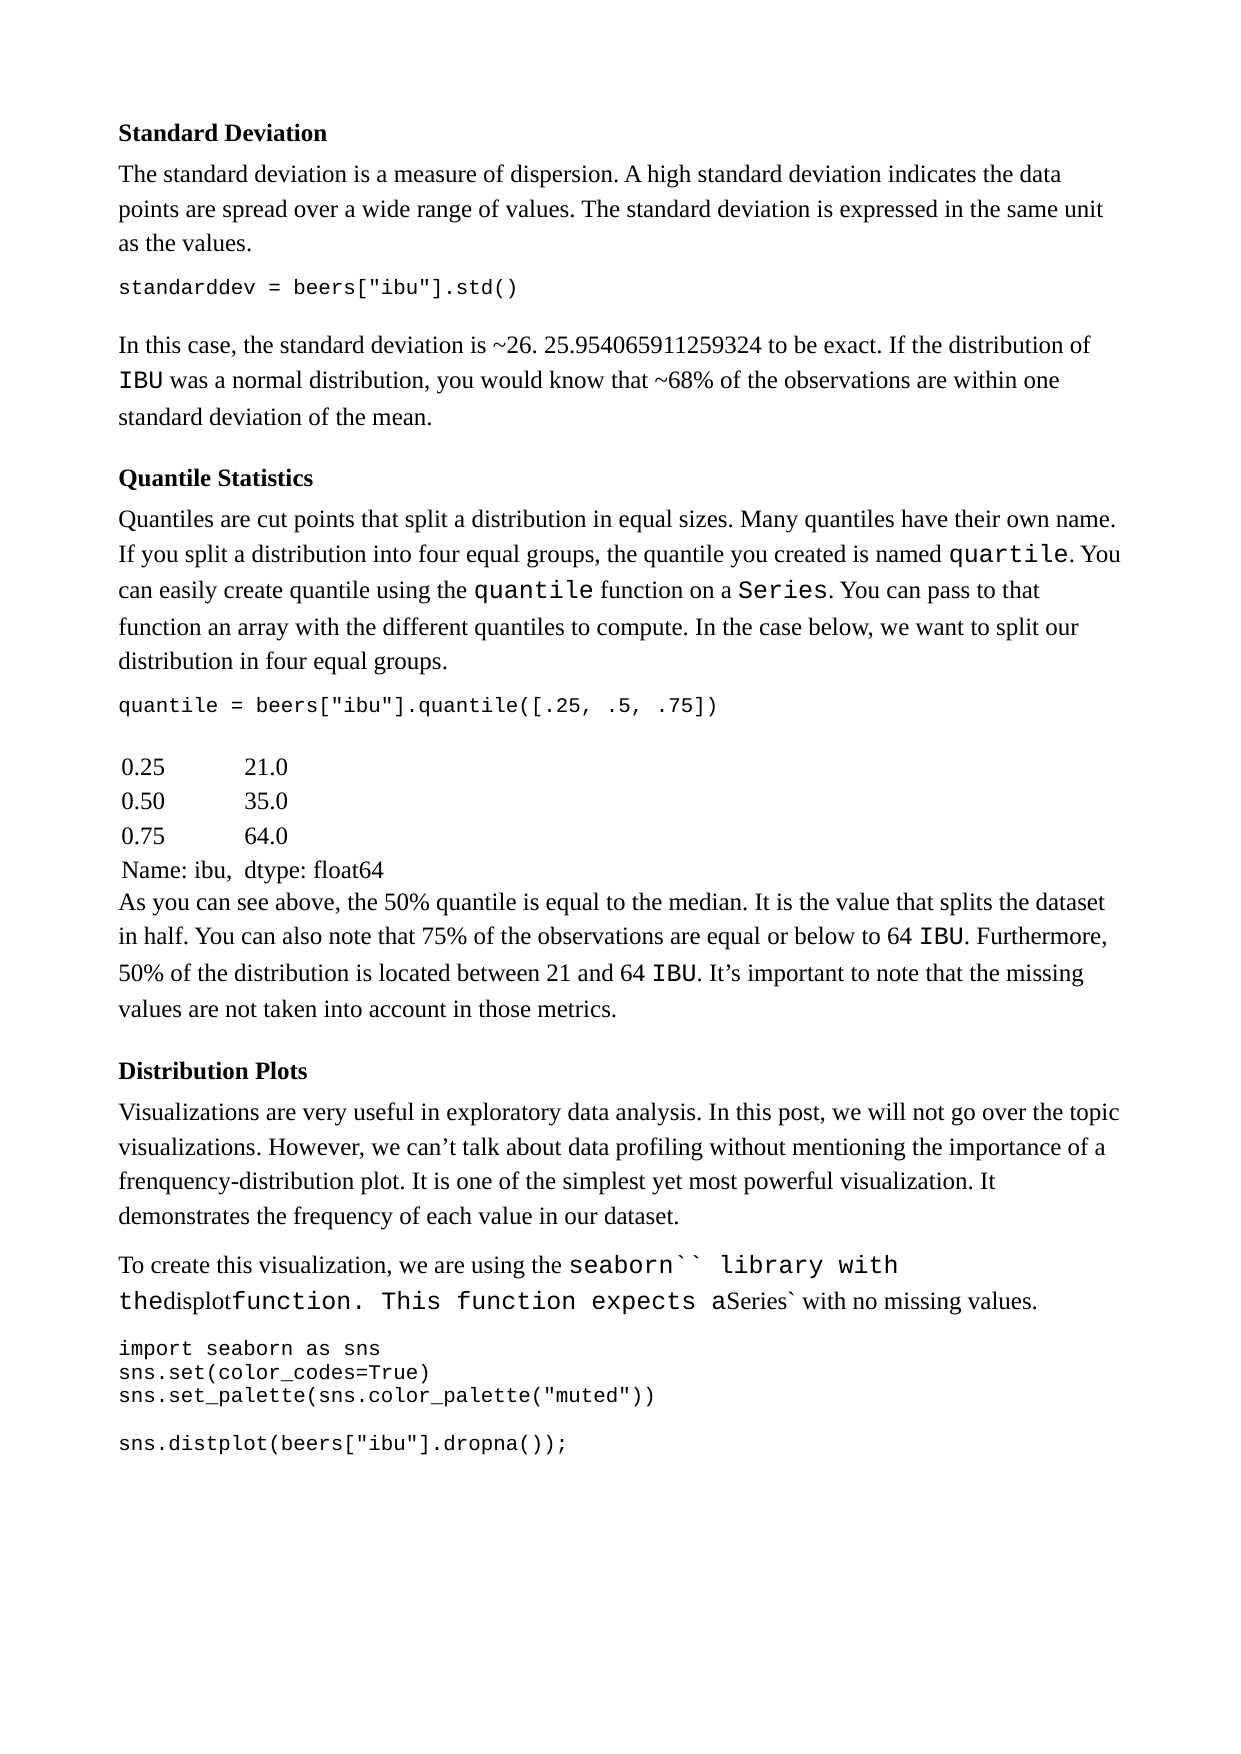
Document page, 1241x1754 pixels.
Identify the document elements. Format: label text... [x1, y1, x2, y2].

text standarddev = beers["ibu"].std() [118, 277, 1122, 301]
subtitle Standard Deviation [118, 118, 1122, 147]
text Quantiles are cut points that split a distribution in equal sizes. Many quantiles have their own name. If you split a distribution into four equal groups, the quantile you created is named quartile. You can easily create quantile using the quantile function on a Series. You can pass to that function an array with the different quantiles to compute. In the case below, we want to split our distribution in four equal groups. [118, 504, 1122, 675]
text sns.set_palette(sns.color_palette("muted")) [118, 1385, 1122, 1409]
table_header 21.0 [241, 749, 397, 783]
text To create this visualization, we are using the seaborn`` library with thedisplotfunction. This function expects aSeries` with no missing values. [118, 1250, 1122, 1317]
text As you can see above, the 50% quantile is equal to the median. It is the value that splits the dataset in half. You can also note that 75% of the observations are equal or below to 64 IBU. Furthermore, 50% of the distribution is located between 21 and 64 IBU. It’s important to note that the missing values are not taken into account in those metrics. [118, 887, 1122, 1023]
text quantile = beers["ibu"].quantile([.25, .5, .75]) [118, 696, 1122, 719]
subtitle Distribution Plots [118, 1056, 1122, 1085]
subtitle Quantile Statistics [118, 463, 1122, 492]
text Visualizations are very useful in exploratory data analysis. In this post, we will not go over the topic visualizations. However, we can’t talk about data profiling without mentioning the importance of a frenquency-distribution plot. It is one of the simplest yet most powerful visualization. It demonstrates the frequency of each value in our dataset. [118, 1097, 1122, 1229]
table_header 0.25 [118, 749, 241, 783]
text import seaborn as sns [118, 1338, 1122, 1362]
text sns.set(color_codes=True) [118, 1362, 1122, 1385]
table_cell 0.75 [118, 818, 241, 852]
text The standard deviation is a measure of dispersion. A high standard deviation indicates the data points are spread over a wide range of values. The standard deviation is expressed in the same unit as the values. [118, 159, 1122, 257]
table_cell 64.0 [241, 818, 397, 852]
table_cell dtype: float64 [241, 853, 397, 887]
table_cell 0.50 [118, 783, 241, 818]
text sns.distplot(beers["ibu"].dropna()); [118, 1433, 1122, 1456]
table_cell 35.0 [241, 783, 397, 818]
table_cell Name: ibu, [118, 853, 241, 887]
text In this case, the standard deviation is ~26. 25.954065911259324 to be exact. If the distribution of IBU was a normal distribution, you would know that ~68% of the observations are within one standard deviation of the mean. [118, 331, 1122, 430]
